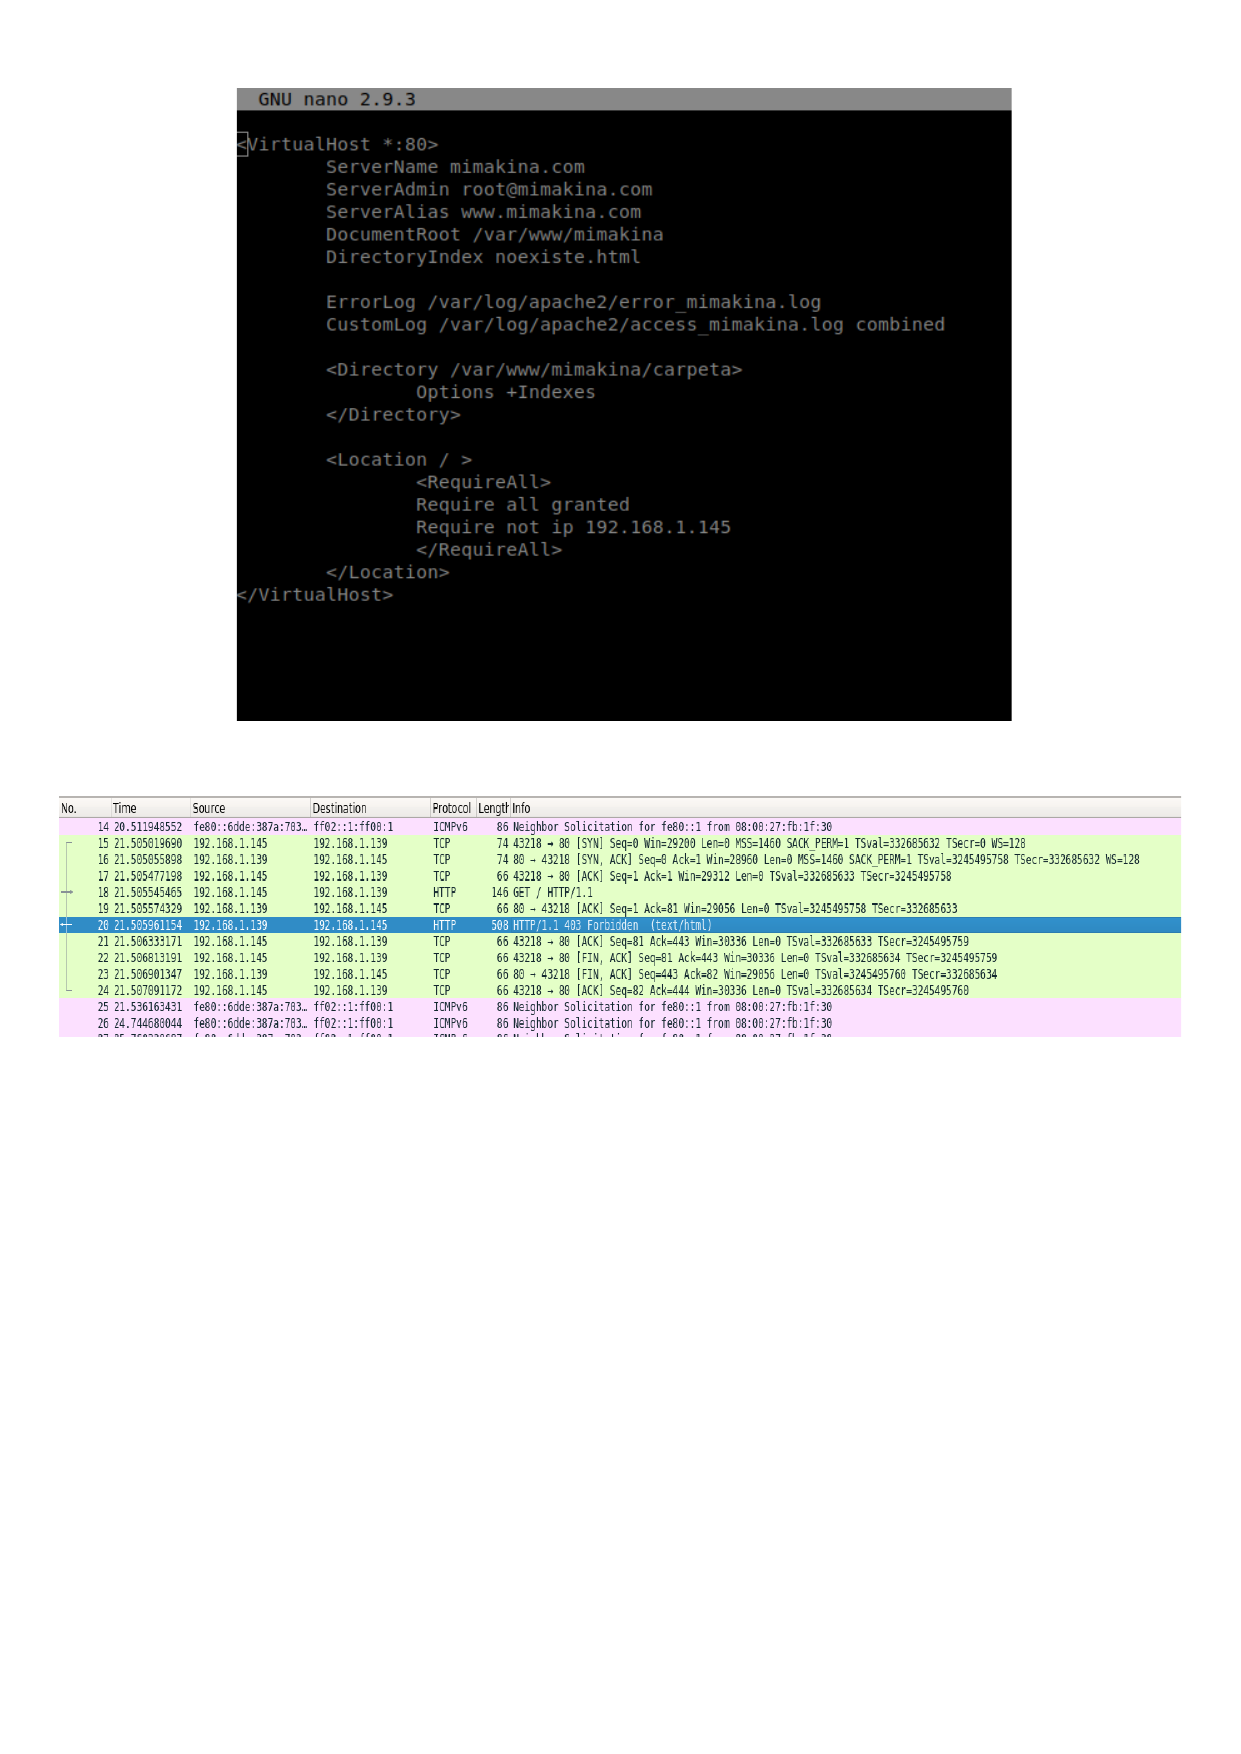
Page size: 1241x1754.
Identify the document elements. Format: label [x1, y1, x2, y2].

picture [59, 796, 1182, 1037]
picture [236, 88, 1012, 721]
